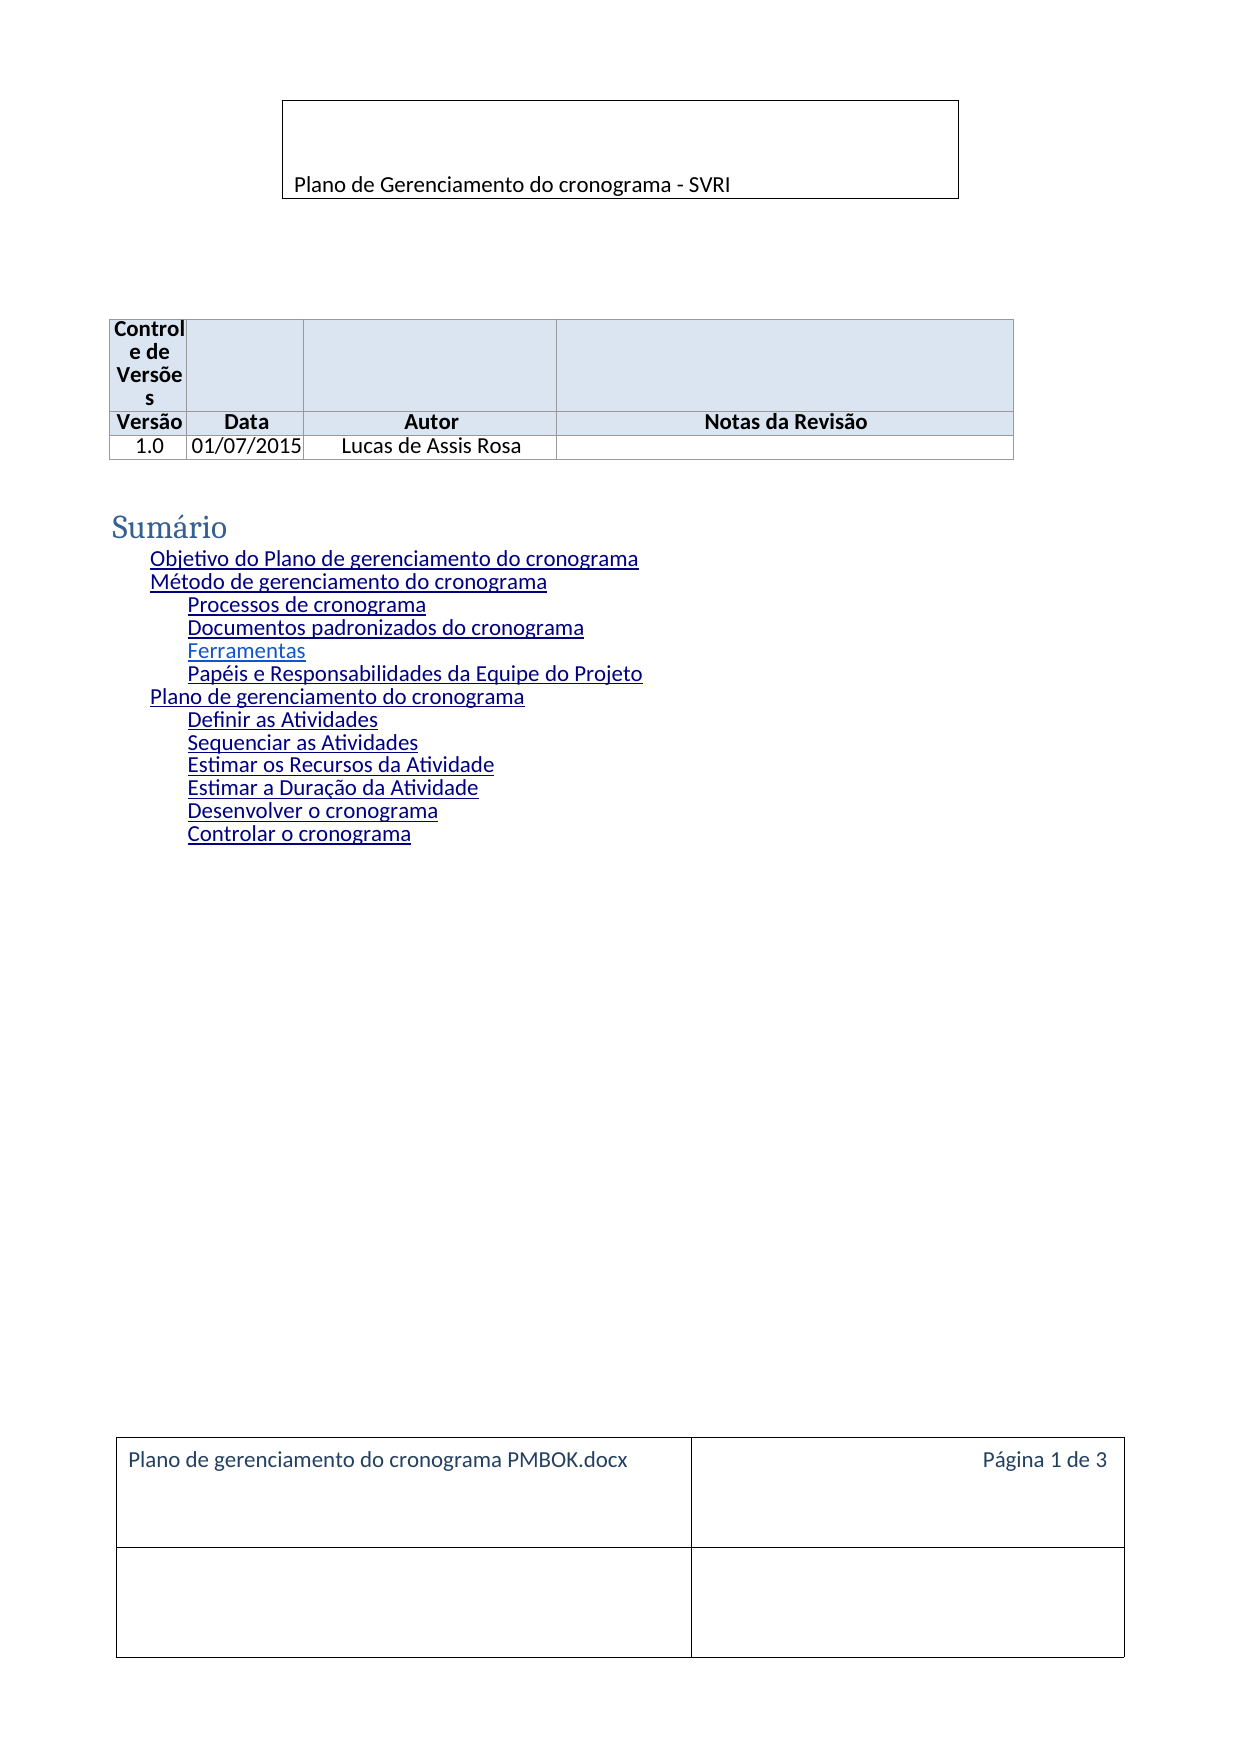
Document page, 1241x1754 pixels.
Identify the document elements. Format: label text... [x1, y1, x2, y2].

table_header [187, 320, 303, 411]
text Plano de gerenciamento do cronograma [150, 687, 1128, 710]
text Objetivo do Plano de gerenciamento do cronograma [150, 549, 1128, 572]
table_cell Notas da Revisão [557, 412, 1013, 435]
table_cell 01/07/2015 [187, 436, 303, 459]
text Documentos padronizados do cronograma [187, 618, 1128, 641]
table_cell Autor [304, 412, 556, 435]
text Sumário [112, 508, 1128, 546]
table_header [557, 320, 1013, 411]
table_cell 1.0 [110, 436, 186, 459]
table_cell Data [187, 412, 303, 435]
text Processos de cronograma [187, 595, 1128, 618]
text Estimar os Recursos da Atividade [187, 756, 1128, 778]
text Desenvolver o cronograma [187, 801, 1128, 824]
table_cell [557, 436, 1013, 459]
text Papéis e Responsabilidades da Equipe do Projeto [187, 664, 1128, 687]
table_cell Versão [110, 412, 186, 435]
text Estimar a Duração da Atividade [187, 778, 1128, 801]
table_cell Lucas de Assis Rosa [304, 436, 556, 459]
table_header Controle de Versões [110, 320, 186, 411]
text Controlar o cronograma [187, 824, 1128, 847]
text Ferramentas [187, 641, 1128, 664]
text Sequenciar as Atividades [187, 733, 1128, 756]
text Método de gerenciamento do cronograma [150, 572, 1128, 595]
text Definir as Atividades [187, 710, 1128, 733]
table_header [304, 320, 556, 411]
